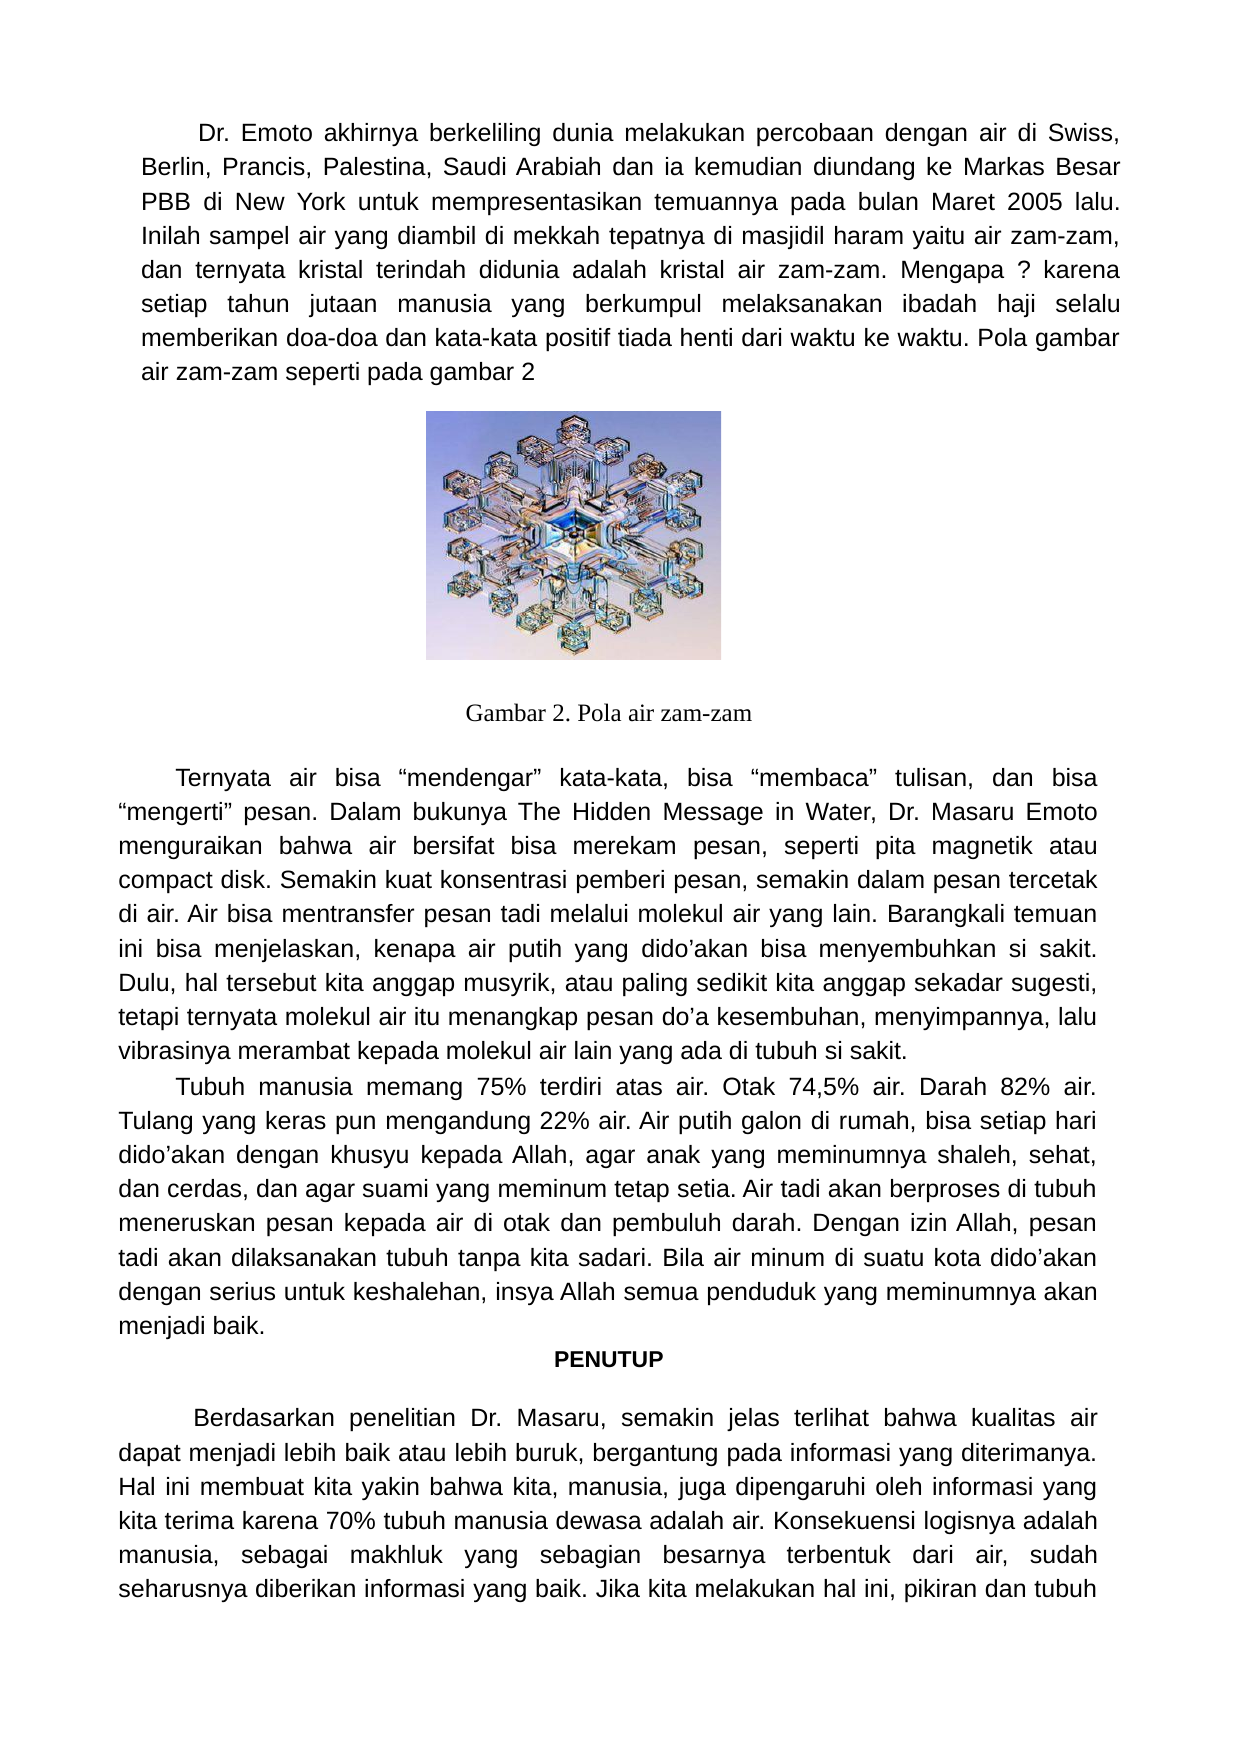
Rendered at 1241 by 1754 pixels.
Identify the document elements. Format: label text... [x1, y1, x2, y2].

picture [426, 411, 722, 660]
text PENUTUP [118, 1346, 1099, 1372]
text Ternyata air bisa “mendengar” kata-kata, bisa “membaca” tulisan, dan bisa “mengerti” pesan. Dalam bukunya The Hidden Message in Water, Dr. Masaru Emoto menguraikan bahwa air bersifat bisa merekam pesan, seperti pita magnetik atau compact disk. Semakin kuat konsentrasi pemberi pesan, semakin dalam pesan tercetak di air. Air bisa mentransfer pesan tadi melalui molekul air yang lain. Barangkali temuan ini bisa menjelaskan, kenapa air putih yang dido’akan bisa menyembuhkan si sakit. Dulu, hal tersebut kita anggap musyrik, atau paling sedikit kita anggap sekadar sugesti, tetapi ternyata molekul air itu menangkap pesan do’a kesembuhan, menyimpannya, lalu vibrasinya merambat kepada molekul air lain yang ada di tubuh si sakit. [118, 763, 1099, 1065]
text Gambar 2. Pola air zam-zam [118, 698, 1099, 727]
text Berdasarkan penelitian Dr. Masaru, semakin jelas terlihat bahwa kualitas air dapat menjadi lebih baik atau lebih buruk, bergantung pada informasi yang diterimanya. Hal ini membuat kita yakin bahwa kita, manusia, juga dipengaruhi oleh informasi yang kita terima karena 70% tubuh manusia dewasa adalah air. Konsekuensi logisnya adalah manusia, sebagai makhluk yang sebagian besarnya terbentuk dari air, sudah seharusnya diberikan informasi yang baik. Jika kita melakukan hal ini, pikiran dan tubuh [118, 1403, 1099, 1603]
text Dr. Emoto akhirnya berkeliling dunia melakukan percobaan dengan air di Swiss, Berlin, Prancis, Palestina, Saudi Arabiah dan ia kemudian diundang ke Markas Besar PBB di New York untuk mempresentasikan temuannya pada bulan Maret 2005 lalu. Inilah sampel air yang diambil di mekkah tepatnya di masjidil haram yaitu air zam-zam, dan ternyata kristal terindah didunia adalah kristal air zam-zam. Mengapa ? karena setiap tahun jutaan manusia yang berkumpul melaksanakan ibadah haji selalu memberikan doa-doa dan kata-kata positif tiada henti dari waktu ke waktu. Pola gambar air zam-zam seperti pada gambar 2 [141, 118, 1122, 386]
text Tubuh manusia memang 75% terdiri atas air. Otak 74,5% air. Darah 82% air. Tulang yang keras pun mengandung 22% air. Air putih galon di rumah, bisa setiap hari dido’akan dengan khusyu kepada Allah, agar anak yang meminumnya shaleh, sehat, dan cerdas, dan agar suami yang meminum tetap setia. Air tadi akan berproses di tubuh meneruskan pesan kepada air di otak dan pembuluh darah. Dengan izin Allah, pesan tadi akan dilaksanakan tubuh tanpa kita sadari. Bila air minum di suatu kota dido’akan dengan serius untuk keshalehan, insya Allah semua penduduk yang meminumnya akan menjadi baik. [118, 1072, 1099, 1340]
